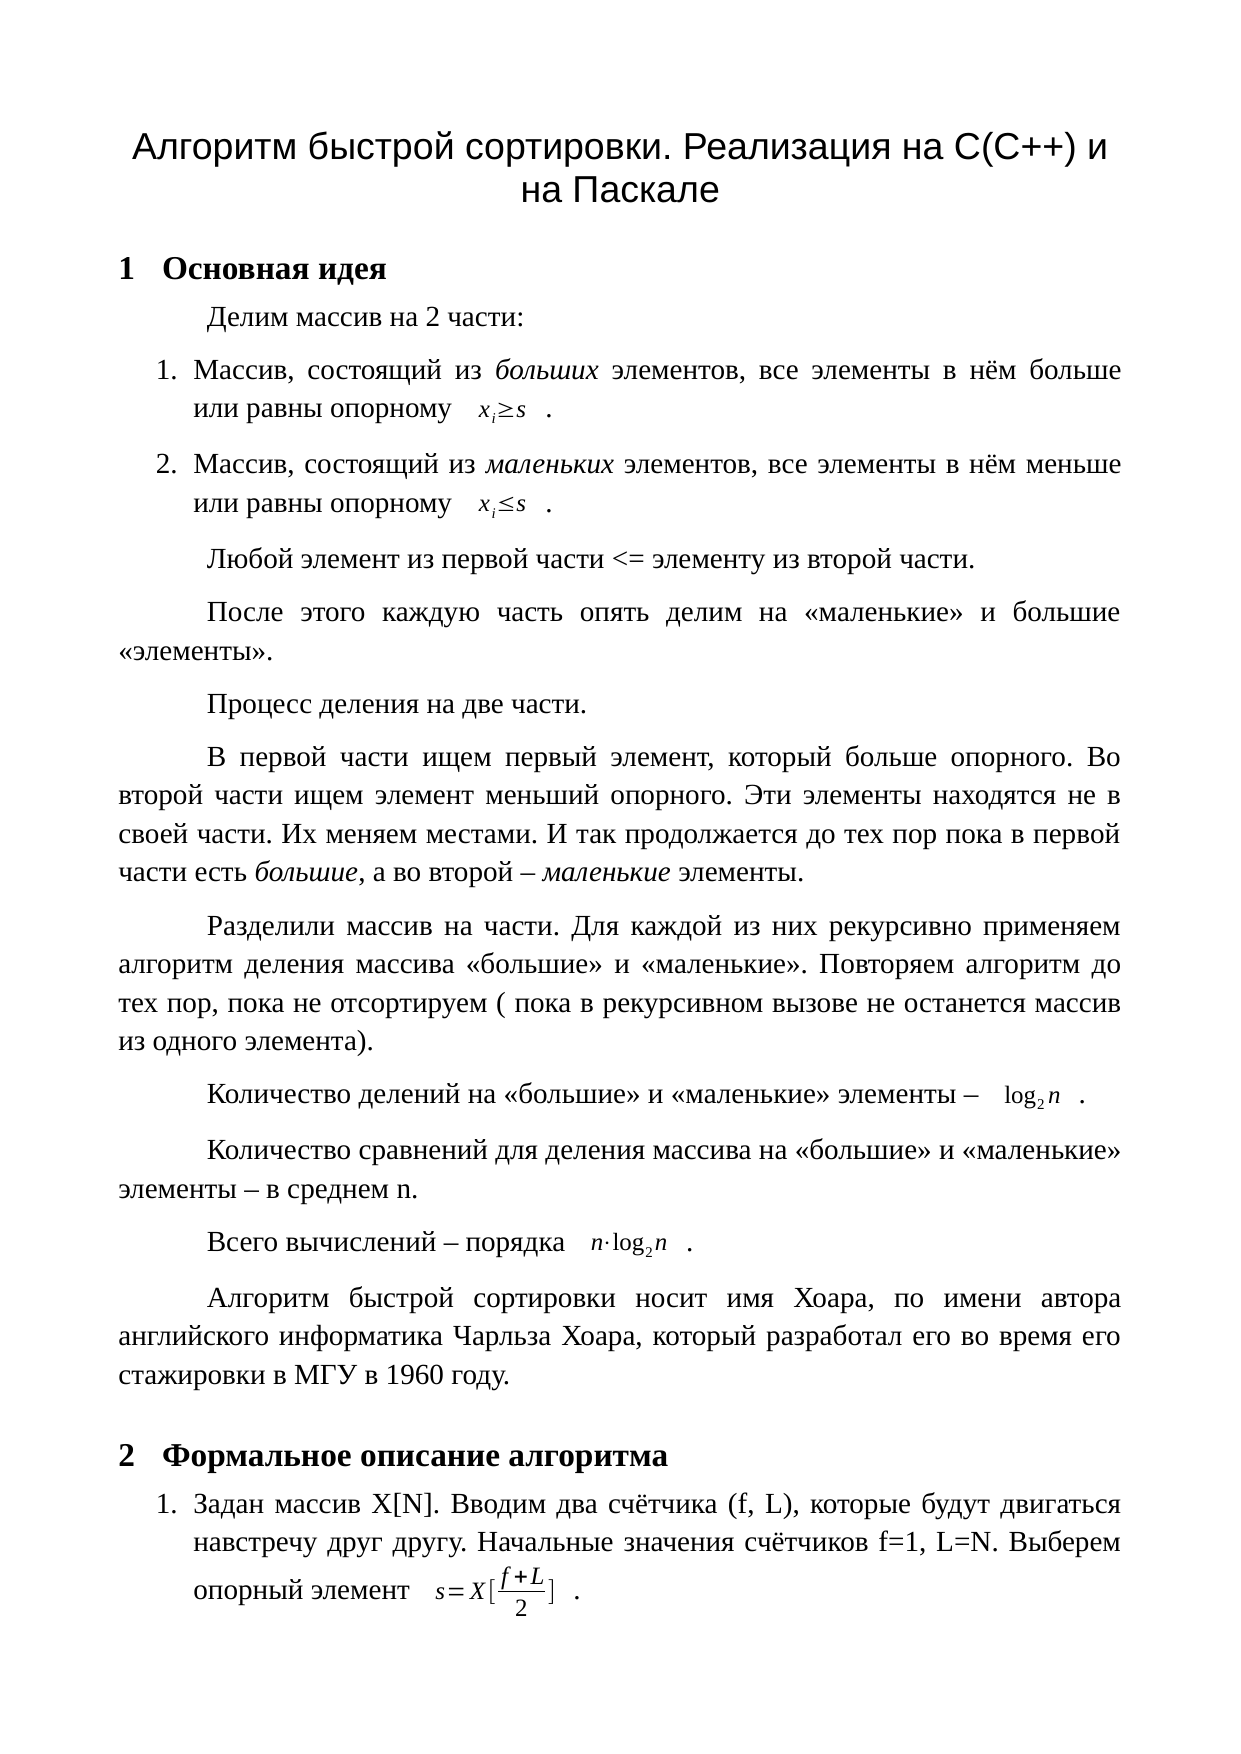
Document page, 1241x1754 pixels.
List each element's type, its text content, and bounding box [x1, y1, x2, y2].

text Делим массив на 2 части: [118, 299, 1122, 332]
subtitle Алгоритм быстрой сортировки. Реализация на С(С++) и на Паскале [118, 124, 1122, 211]
text Разделили массив на части. Для каждой из них рекурсивно применяем алгоритм деления массива «большие» и «маленькие». Повторяем алгоритм до тех пор, пока не отсортируем ( пока в рекурсивном вызове не останется массив из одного элемента). [118, 908, 1122, 1057]
list Задан массив X[N]. Вводим два счётчика (f, L), которые будут двигаться навстречу друг другу. Начальные значения счётчиков f=1, L=N. Выберем опорный элемент . [156, 1486, 1122, 1622]
text Количество сравнений для деления массива на «большие» и «маленькие» элементы – в среднем n. [118, 1132, 1122, 1204]
text Любой элемент из первой части <= элементу из второй части. [118, 541, 1122, 574]
subtitle Основная идея [118, 248, 1122, 286]
text В первой части ищем первый элемент, который больше опорного. Во второй части ищем элемент меньший опорного. Эти элементы находятся не в своей части. Их меняем местами. И так продолжается до тех пор пока в первой части есть большие, а во второй – маленькие элементы. [118, 739, 1122, 888]
text Количество делений на «большие» и «маленькие» элементы – . [118, 1076, 1122, 1113]
text Всего вычислений – порядка . [118, 1224, 1122, 1260]
text Алгоритм быстрой сортировки носит имя Хоара, по имени автора английского информатика Чарльза Хоара, который разработал его во время его стажировки в МГУ в 1960 году. [118, 1280, 1122, 1391]
text После этого каждую часть опять делим на «маленькие» и большие «элементы». [118, 594, 1122, 666]
subtitle Формальное описание алгоритма [118, 1435, 1122, 1473]
list Массив, состоящий из больших элементов, все элементы в нём больше или равны опорному . [156, 352, 1122, 427]
text Процесс деления на две части. [118, 686, 1122, 719]
list Массив, состоящий из маленьких элементов, все элементы в нём меньше или равны опорному . [156, 447, 1122, 521]
